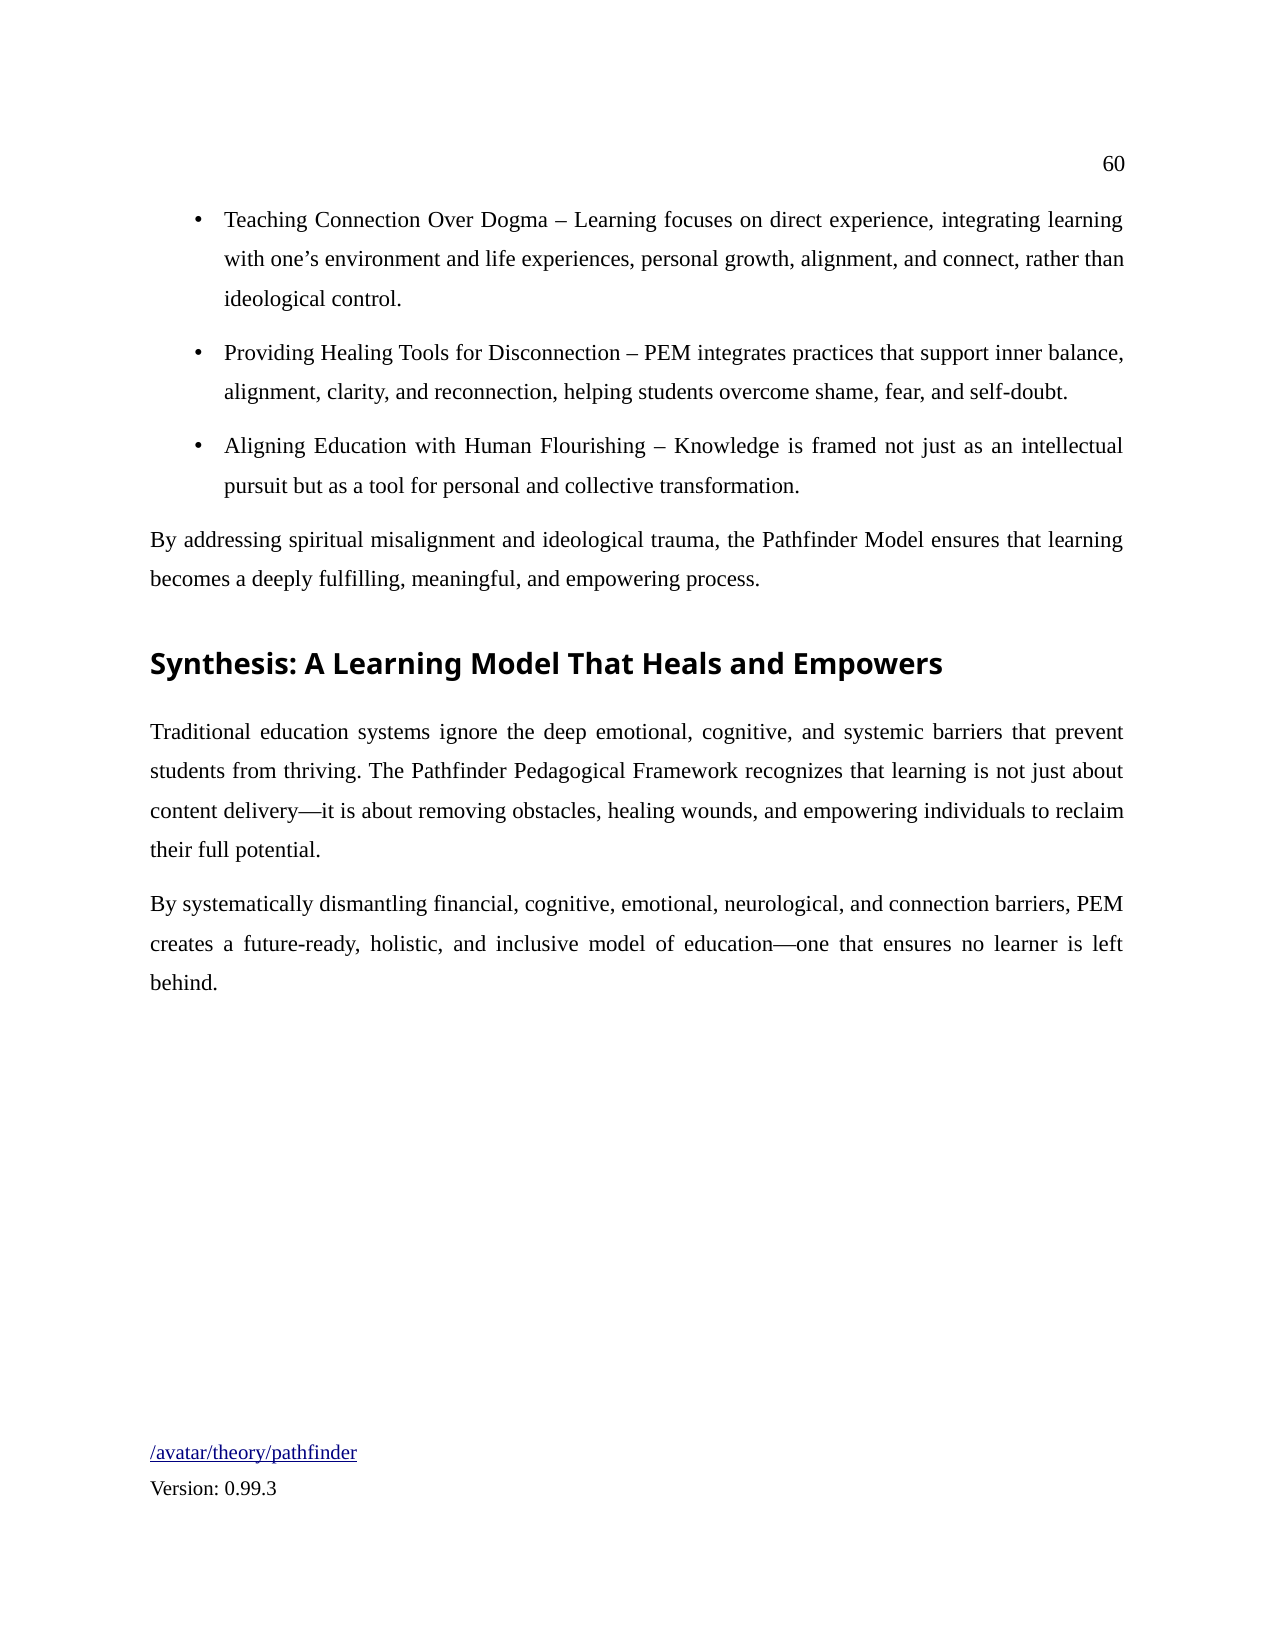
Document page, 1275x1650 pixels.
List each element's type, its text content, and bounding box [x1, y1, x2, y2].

subtitle Synthesis: A Learning Model That Heals and Empowers [150, 643, 1125, 683]
text By systematically dismantling financial, cognitive, emotional, neurological, and connection barriers, PEM creates a future-ready, holistic, and inclusive model of education—one that ensures no learner is left behind. [150, 891, 1125, 996]
text Traditional education systems ignore the deep emotional, cognitive, and systemic barriers that prevent students from thriving. The Pathfinder Pedagogical Framework recognizes that learning is not just about content delivery—it is about removing obstacles, healing wounds, and empowering individuals to reclaim their full potential. [150, 718, 1125, 863]
text By addressing spiritual misalignment and ideological trauma, the Pathfinder Model ensures that learning becomes a deeply fulfilling, meaningful, and empowering process. [150, 526, 1125, 592]
list Providing Healing Tools for Disconnection – PEM integrates practices that support inner balance, alignment, clarity, and reconnection, helping students overcome shame, fear, and self-doubt. [194, 339, 1125, 405]
list Teaching Connection Over Dogma – Learning focuses on direct experience, integrating learning with one’s environment and life experiences, personal growth, alignment, and connect, rather than ideological control. [194, 206, 1125, 311]
list Aligning Education with Human Flourishing – Knowledge is framed not just as an intellectual pursuit but as a tool for personal and collective transformation. [194, 432, 1125, 498]
